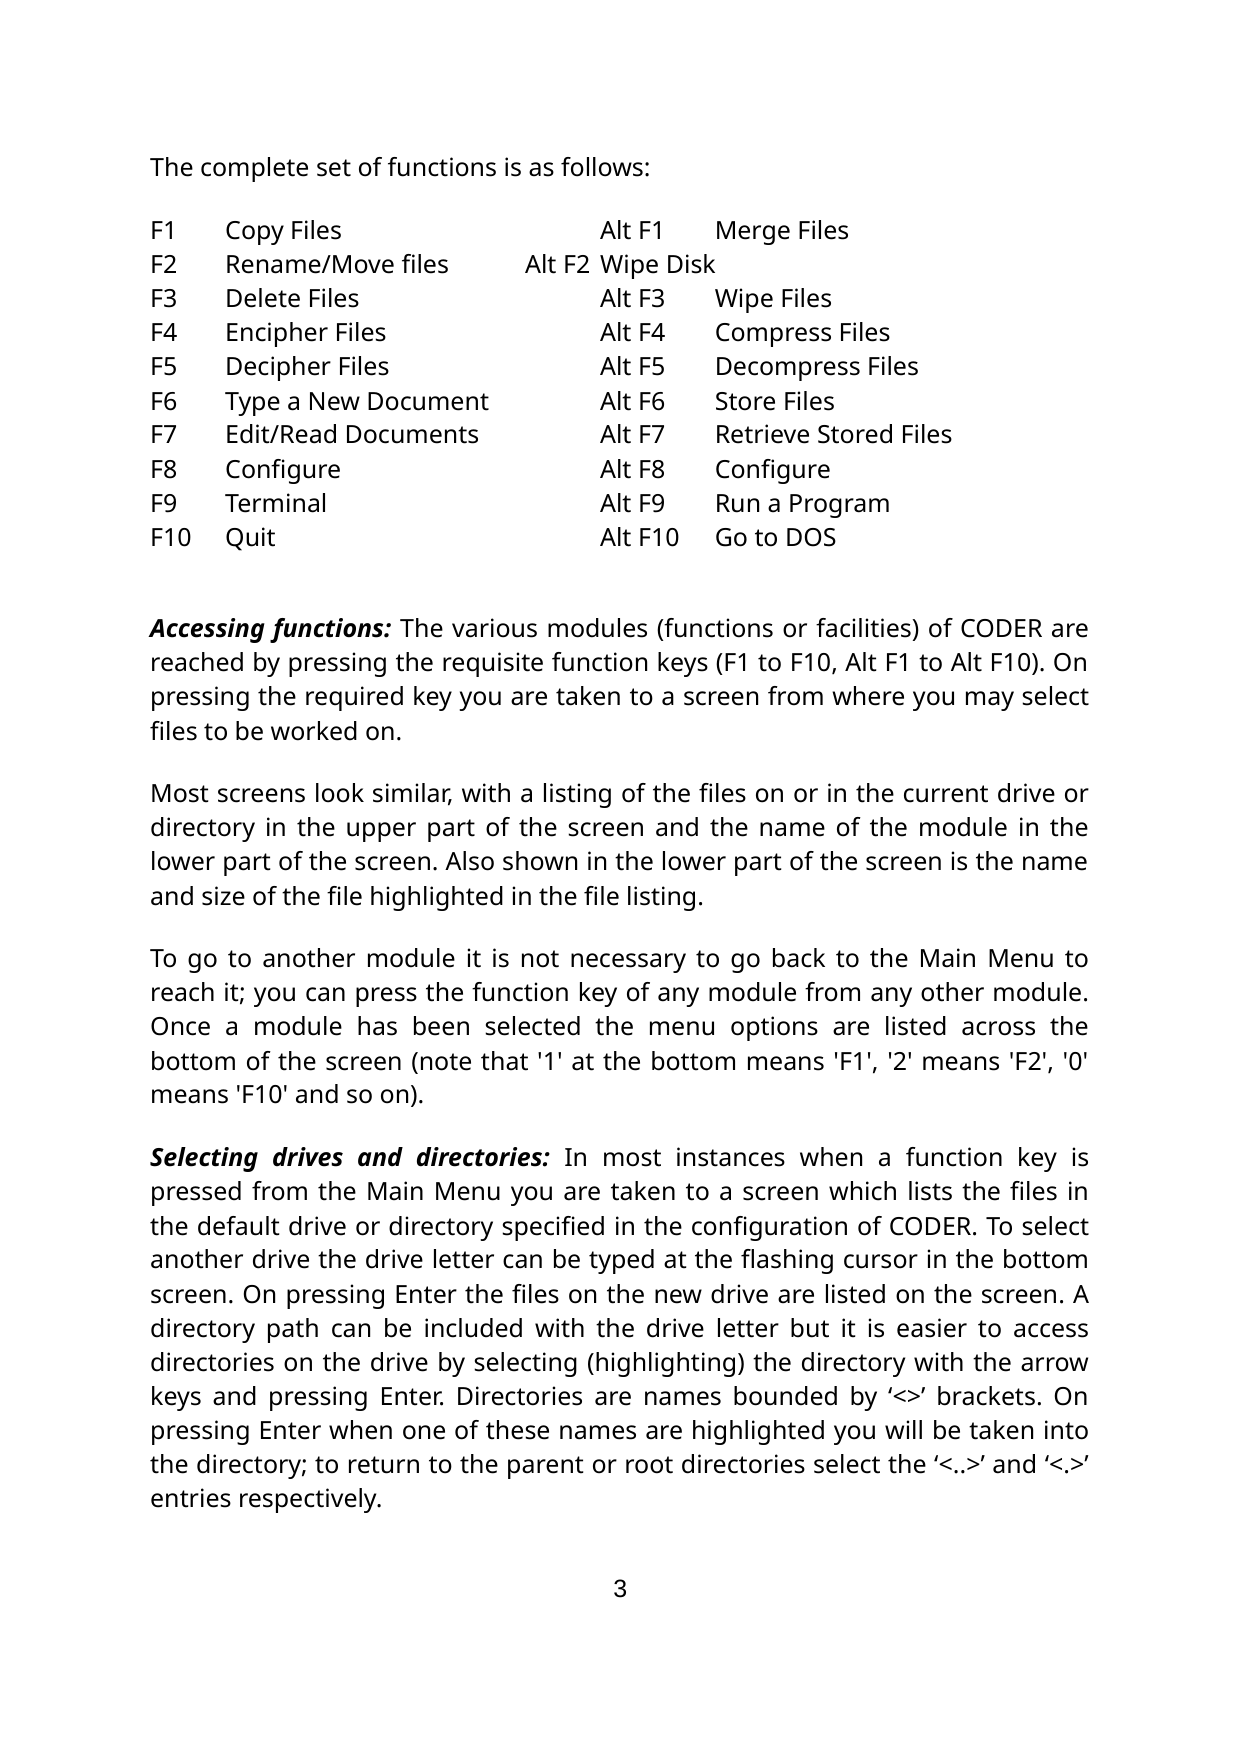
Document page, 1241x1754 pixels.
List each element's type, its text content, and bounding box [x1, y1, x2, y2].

text F5 Decipher Files Alt F5 Decompress Files [150, 349, 1090, 383]
text Most screens look similar, with a listing of the files on or in the current drive or directory in the upper part of the screen and the name of the module in the lower part of the screen. Also shown in the lower part of the screen is the name and size of the file highlighted in the file listing. [150, 776, 1090, 912]
text F3 Delete Files Alt F3 Wipe Files [150, 281, 1090, 315]
text F7 Edit/Read Documents Alt F7 Retrieve Stored Files [150, 417, 1090, 451]
text F4 Encipher Files Alt F4 Compress Files [150, 315, 1090, 349]
text F2 Rename/Move files Alt F2 Wipe Disk [150, 247, 1090, 281]
text Accessing functions: The various modules (functions or facilities) of CODER are reached by pressing the requisite function keys (F1 to F10, Alt F1 to Alt F10). On pressing the required key you are taken to a screen from where you may select files to be worked on. [150, 611, 1090, 747]
text To go to another module it is not necessary to go back to the Main Menu to reach it; you can press the function key of any module from any other module. Once a module has been selected the menu options are listed across the bottom of the screen (note that '1' at the bottom means 'F1', '2' means 'F2', '0' means 'F10' and so on). [150, 941, 1090, 1111]
text The complete set of functions is as follows: [150, 150, 1090, 184]
text F10 Quit Alt F10 Go to DOS [150, 519, 1090, 553]
text Selecting drives and directories: In most instances when a function key is pressed from the Main Menu you are taken to a screen which lists the files in the default drive or directory specified in the configuration of CODER. To select another drive the drive letter can be typed at the flashing cursor in the bottom screen. On pressing Enter the files on the new drive are listed on the screen. A directory path can be included with the drive letter but it is easier to access directories on the drive by selecting (highlighting) the directory with the arrow keys and pressing Enter. Directories are names bounded by ‘<>’ brackets. On pressing Enter when one of these names are highlighted you will be taken into the directory; to return to the parent or root directories select the ‘<..>’ and ‘<.>’ entries respectively. [150, 1140, 1090, 1515]
text F9 Terminal Alt F9 Run a Program [150, 485, 1090, 519]
text F8 Configure Alt F8 Configure [150, 451, 1090, 485]
text F1 Copy Files Alt F1 Merge Files [150, 213, 1090, 247]
text F6 Type a New Document Alt F6 Store Files [150, 383, 1090, 417]
